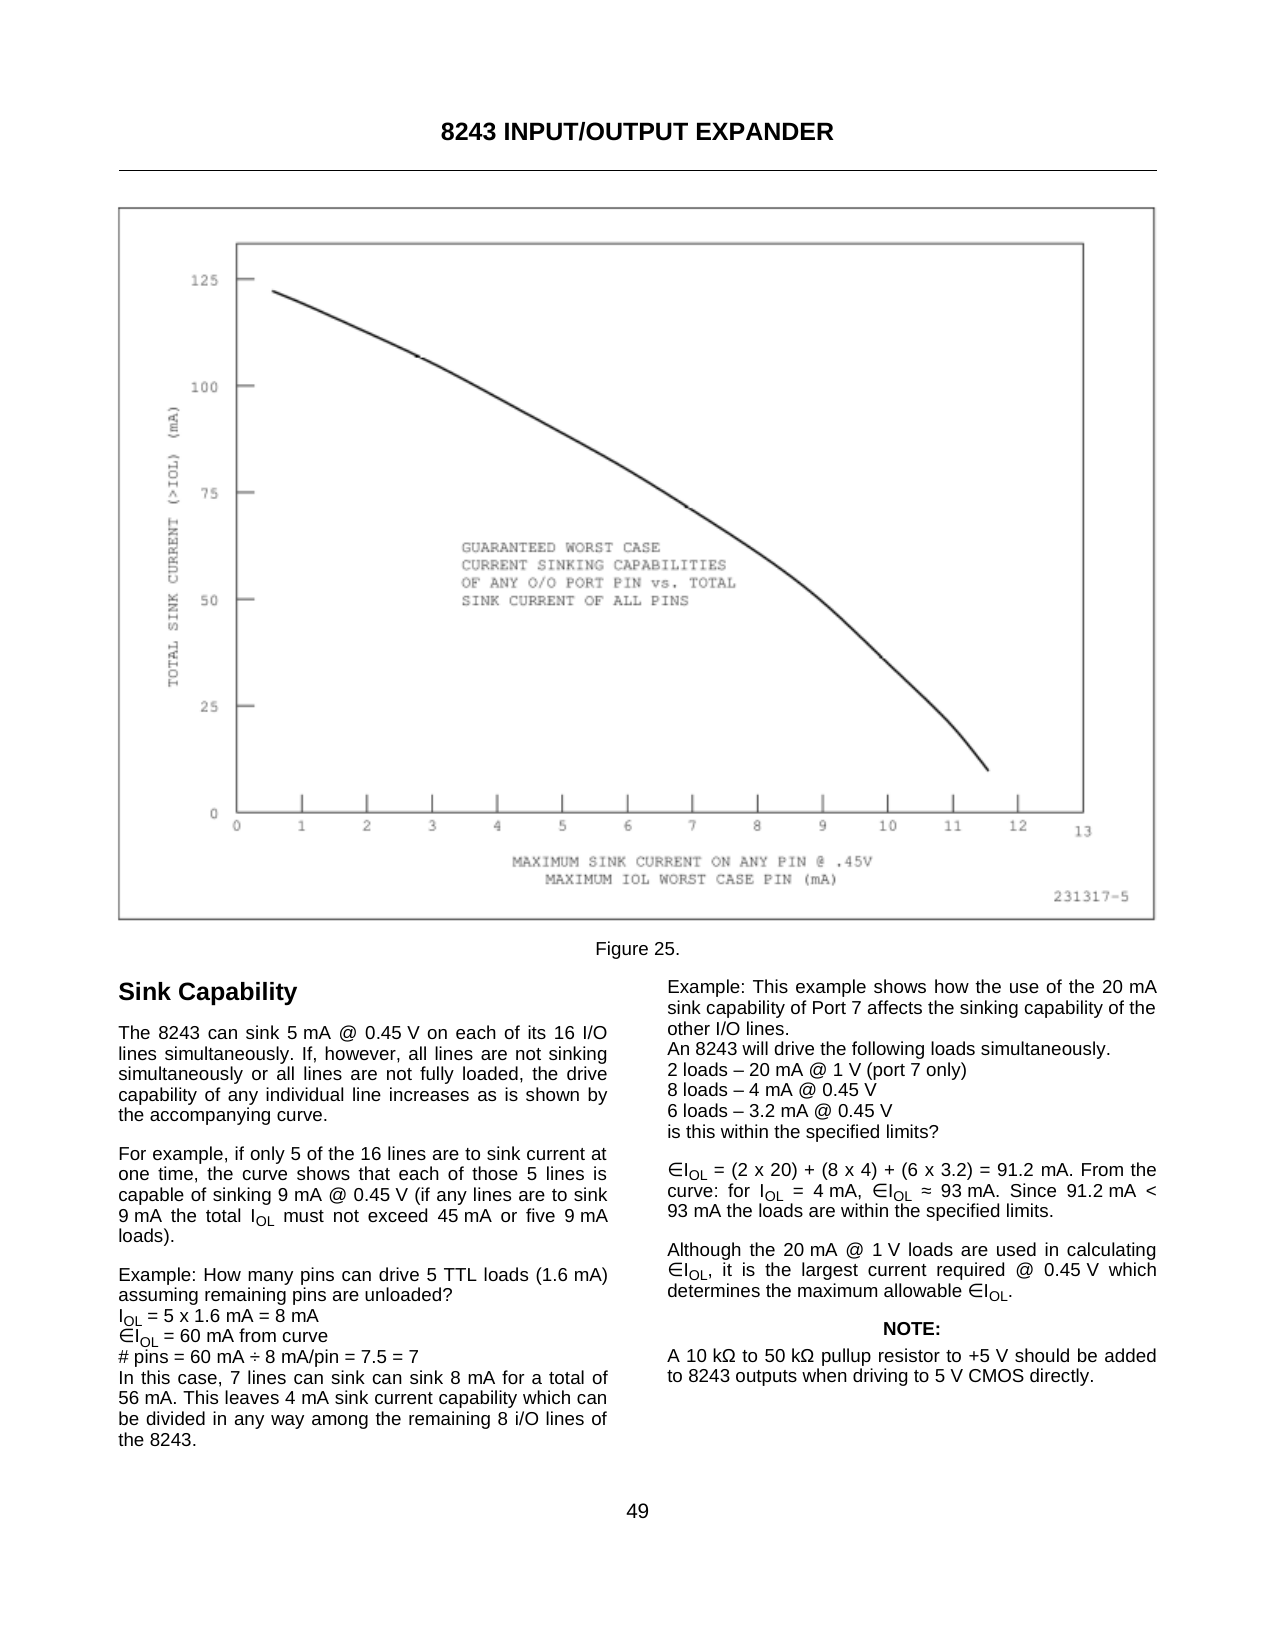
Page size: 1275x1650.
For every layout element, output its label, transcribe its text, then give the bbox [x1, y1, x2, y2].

text Sink Capability [118, 959, 608, 1005]
text The 8243 can sink 5 mA @ 0.45 V on each of its 16 I/O lines simultaneously. If, however, all lines are not sinking simultaneously or all lines are not fully loaded, the drive capability of any individual line increases as is shown by the accompanying curve. [118, 1023, 608, 1126]
text A 10 kΩ to 50 kΩ pullup resistor to +5 V should be added to 8243 outputs when driving to 5 V CMOS directly. [667, 1346, 1157, 1387]
picture [117, 206, 1158, 922]
text Figure 25. [118, 922, 1157, 959]
text NOTE: [667, 1319, 1157, 1340]
text ∈IOL = (2 x 20) + (8 x 4) + (6 x 3.2) = 91.2 mA. From the curve: for IOL = 4 mA, ∈IOL ≈ 93 mA. Since 91.2 mA < 93 mA the loads are within the specified limits. [667, 1160, 1157, 1222]
text For example, if only 5 of the 16 lines are to sink current at one time, the curve shows that each of those 5 lines is capable of sinking 9 mA @ 0.45 V (if any lines are to sink 9 mA the total IOL must not exceed 45 mA or five 9 mA loads). [118, 1144, 608, 1247]
text Example: This example shows how the use of the 20 mA sink capability of Port 7 affects the sinking capability of the other I/O lines. An 8243 will drive the following loads simultaneously. 2 loads – 20 mA @ 1 V (port 7 only) 8 loads – 4 mA @ 0.45 V 6 loads – 3.2 mA @ 0.45 V is this within the specified limits? [667, 959, 1157, 1142]
text Example: How many pins can drive 5 TTL loads (1.6 mA) assuming remaining pins are unloaded? IOL = 5 x 1.6 mA = 8 mA ∈IOL = 60 mA from curve # pins = 60 mA ÷ 8 mA/pin = 7.5 = 7 In this case, 7 lines can sink can sink 8 mA for a total of 56 mA. This leaves 4 mA sink current capability which can be divided in any way among the remaining 8 i/O lines of the 8243. [118, 1264, 608, 1450]
text Although the 20 mA @ 1 V loads are used in calculating ∈IOL, it is the largest current required @ 0.45 V which determines the maximum allowable ∈IOL. [667, 1239, 1157, 1301]
